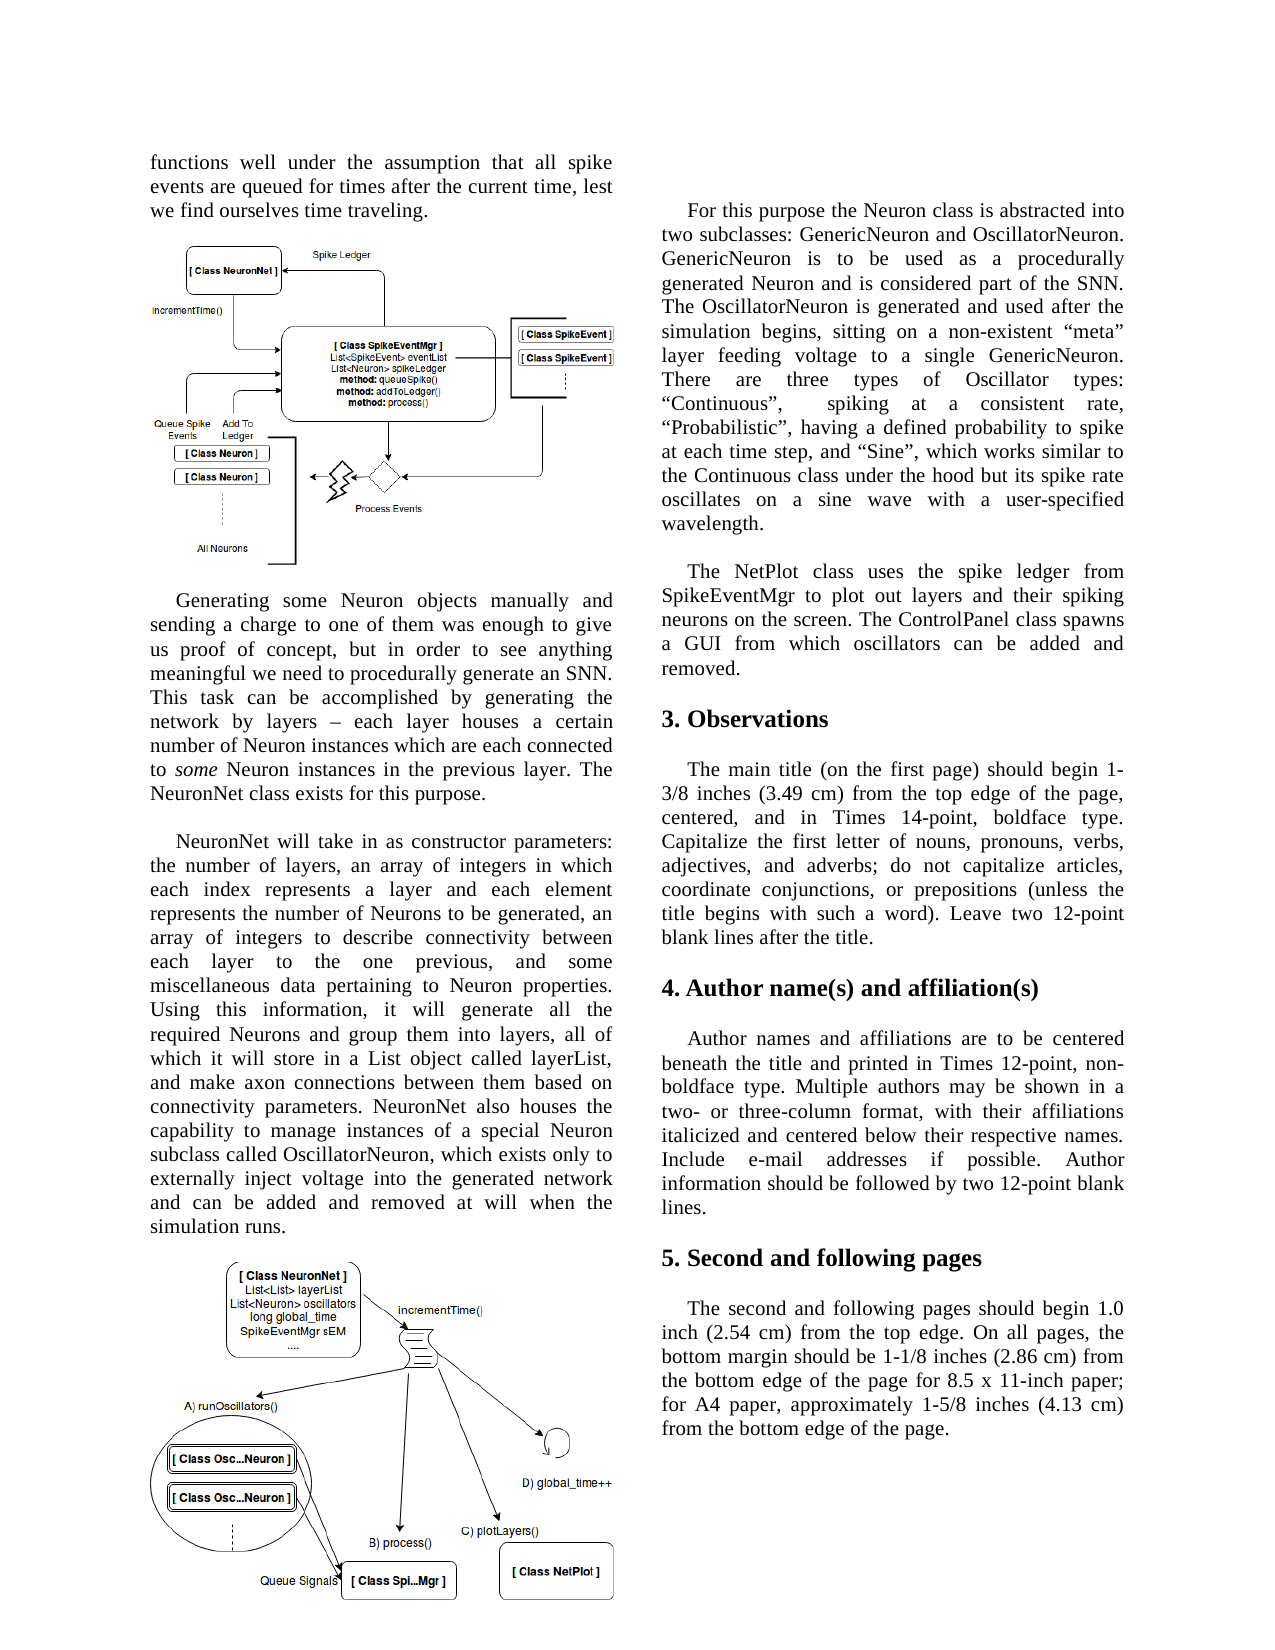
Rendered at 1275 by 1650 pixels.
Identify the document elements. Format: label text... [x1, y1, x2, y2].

text NeuronNet will take in as constructor parameters: the number of layers, an array of integers in which each index represents a layer and each element represents the number of Neurons to be generated, an array of integers to describe connectivity between each layer to the one previous, and some miscellaneous data pertaining to Neuron properties. Using this information, it will generate all the required Neurons and group them into layers, all of which it will store in a List object called layerList, and make axon connections between them based on connectivity parameters. NeuronNet also houses the capability to manage instances of a special Neuron subclass called OscillatorNeuron, which exists only to externally inject voltage into the generated network and can be added and removed at will when the simulation runs. [150, 829, 613, 1238]
text Author names and affiliations are to be centered beneath the title and printed in Times 12-point, non-boldface type. Multiple authors may be shown in a two- or three-column format, with their affiliations italicized and centered below their respective names. Include e-mail addresses if possible. Author information should be followed by two 12-point blank lines. [661, 1026, 1125, 1219]
text The main title (on the first page) should begin 1-3/8 inches (3.49 cm) from the top edge of the page, centered, and in Times 14-point, boldface type. Capitalize the first letter of nouns, pronouns, verbs, adjectives, and adverbs; do not capitalize articles, coordinate conjunctions, or prepositions (unless the title begins with such a word). Leave two 12-point blank lines after the title. [661, 757, 1125, 949]
text For this purpose the Neuron class is abstracted into two subclasses: GenericNeuron and OscillatorNeuron. GenericNeuron is to be used as a procedurally generated Neuron and is considered part of the SNN. The OscillatorNeuron is generated and used after the simulation begins, sitting on a non-existent “meta” layer feeding voltage to a single GenericNeuron. There are three types of Oscillator types: “Continuous”, spiking at a consistent rate, “Probabilistic”, having a defined probability to spike at each time step, and “Sine”, which works similar to the Continuous class under the hood but its spike rate oscillates on a sine wave with a user-specified wavelength. [661, 198, 1125, 535]
text functions well under the assumption that all spike events are queued for times after the current time, lest we find ourselves time traveling. [150, 150, 613, 222]
text Generating some Neuron objects manually and sending a charge to one of them was enough to give us proof of concept, but in order to see anything meaningful we need to procedurally generate an SNN. This task can be accomplished by generating the network by layers – each layer houses a certain number of Neuron instances which are each connected to some Neuron instances in the previous layer. The NeuronNet class exists for this purpose. [150, 588, 613, 805]
subtitle 3. Observations [661, 703, 1125, 732]
subtitle 4. Author name(s) and affiliation(s) [661, 973, 1125, 1002]
subtitle 5. Second and following pages [661, 1243, 1125, 1272]
picture [150, 246, 614, 565]
text The second and following pages should begin 1.0 inch (2.54 cm) from the top edge. On all pages, the bottom margin should be 1-1/8 inches (2.86 cm) from the bottom edge of the page for 8.5 x 11-inch paper; for A4 paper, approximately 1-5/8 inches (4.13 cm) from the bottom edge of the page. [661, 1296, 1125, 1440]
picture [150, 1262, 614, 1600]
text The NetPlot class uses the spike ledger from SpikeEventMgr to plot out layers and their spiking neurons on the screen. The ControlPanel class spawns a GUI from which oscillators can be added and removed. [661, 559, 1125, 679]
